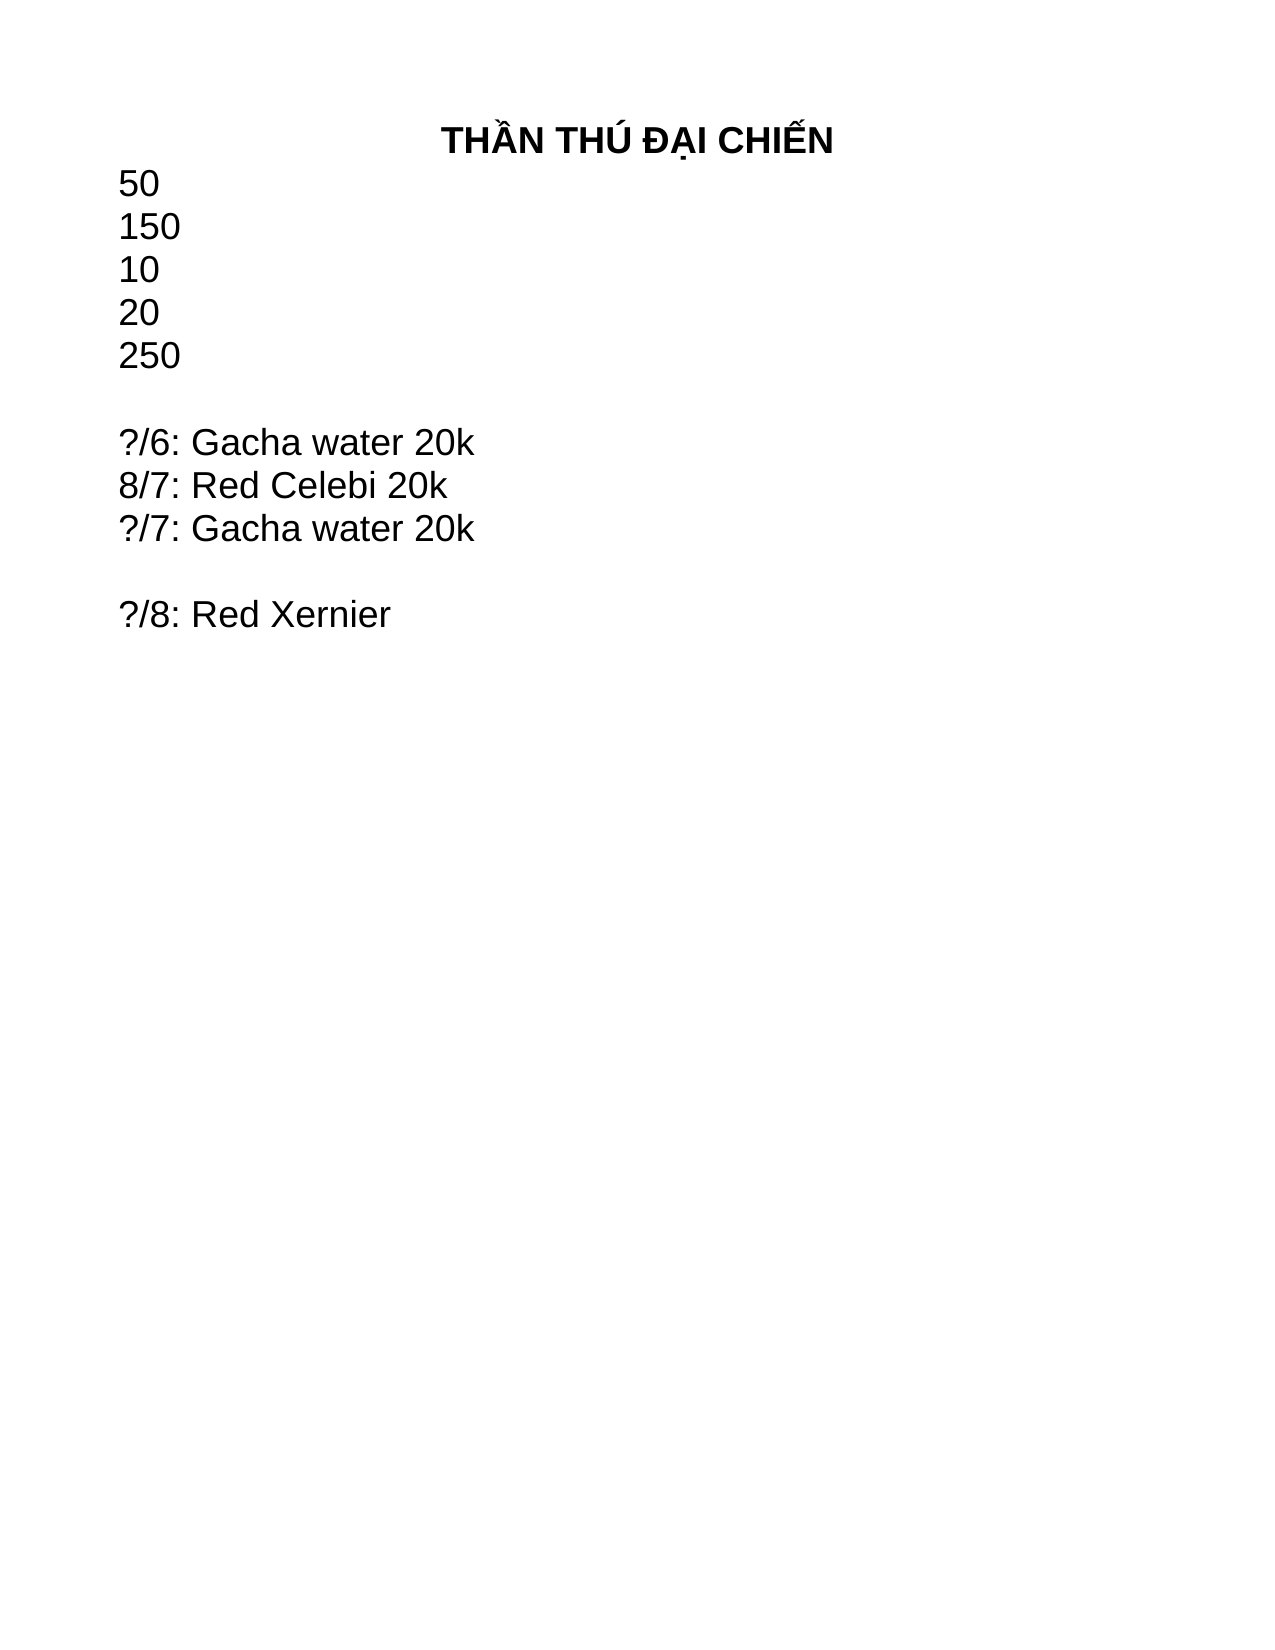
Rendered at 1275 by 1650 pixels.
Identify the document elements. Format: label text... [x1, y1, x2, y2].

text 250 [118, 334, 1157, 377]
text ?/8: Red Xernier [118, 592, 1157, 636]
text ?/7: Gacha water 20k [118, 506, 1157, 549]
text ?/6: Gacha water 20k [118, 420, 1157, 463]
text 50 [118, 161, 1157, 204]
text 10 [118, 247, 1157, 291]
text 20 [118, 291, 1157, 334]
text 8/7: Red Celebi 20k [118, 463, 1157, 506]
text THẦN THÚ ĐẠI CHIẾN [118, 118, 1157, 161]
text 150 [118, 204, 1157, 247]
